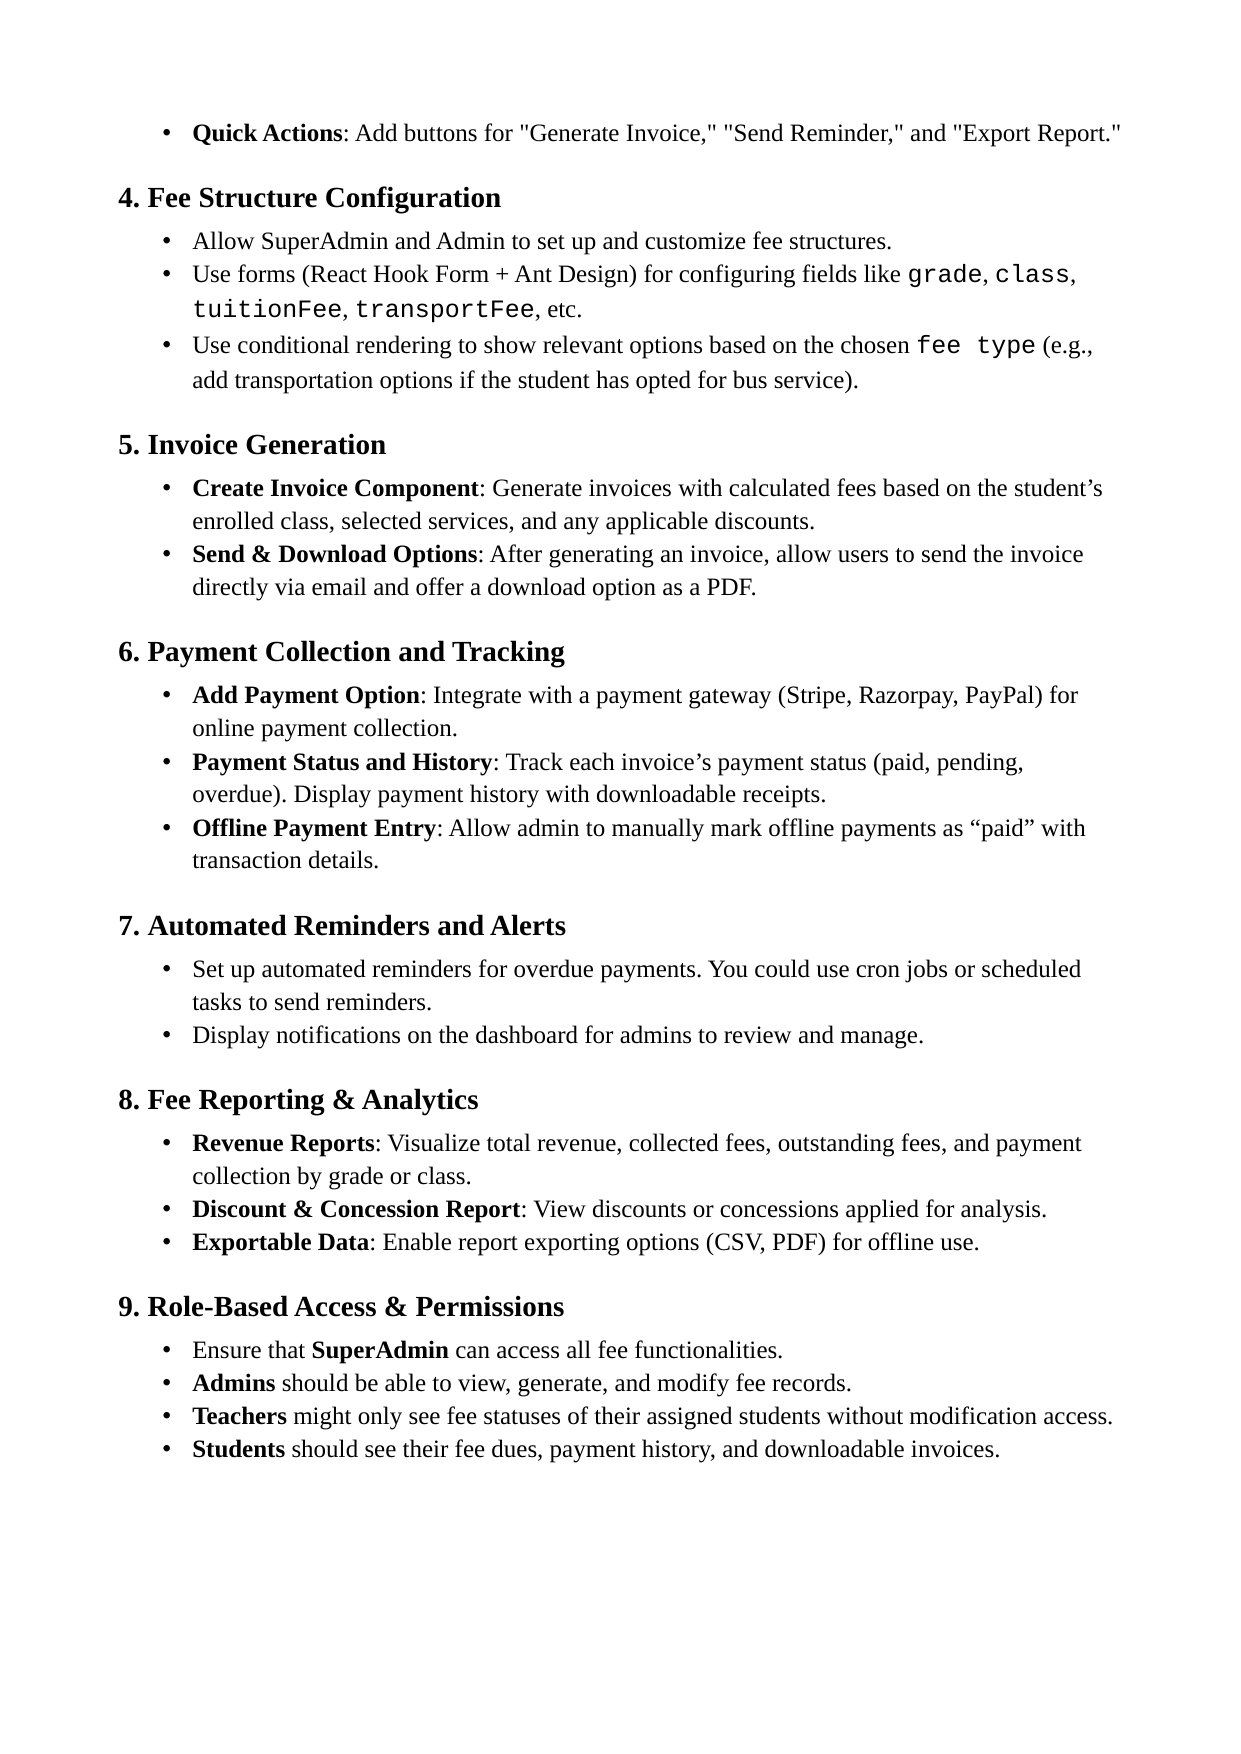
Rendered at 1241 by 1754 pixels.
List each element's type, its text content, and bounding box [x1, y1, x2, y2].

list Use conditional rendering to show relevant options based on the chosen fee type (e.g., add transportation options if the student has opted for bus service). [162, 330, 1122, 394]
list Quick Actions: Add buttons for "Generate Invoice," "Send Reminder," and "Export Report." [162, 118, 1122, 147]
subtitle 9. Role-Based Access & Permissions [118, 1289, 1122, 1323]
list Use forms (React Hook Form + Ant Design) for configuring fields like grade, class, tuitionFee, transportFee, etc. [162, 259, 1122, 325]
subtitle 7. Automated Reminders and Alerts [118, 908, 1122, 941]
subtitle 5. Invoice Generation [118, 427, 1122, 461]
subtitle 6. Payment Collection and Tracking [118, 634, 1122, 668]
list Create Invoice Component: Generate invoices with calculated fees based on the student’s enrolled class, selected services, and any applicable discounts. [162, 473, 1122, 535]
list Display notifications on the dashboard for admins to review and manage. [162, 1020, 1122, 1049]
list Ensure that SuperAdmin can access all fee functionalities. [162, 1335, 1122, 1364]
subtitle 8. Fee Reporting & Analytics [118, 1082, 1122, 1116]
list Admins should be able to view, generate, and modify fee records. [162, 1368, 1122, 1397]
list Payment Status and History: Track each invoice’s payment status (paid, pending, overdue). Display payment history with downloadable receipts. [162, 747, 1122, 808]
list Add Payment Option: Integrate with a payment gateway (Stripe, Razorpay, PayPal) for online payment collection. [162, 681, 1122, 742]
list Discount & Concession Report: View discounts or concessions applied for analysis. [162, 1194, 1122, 1223]
subtitle 4. Fee Structure Configuration [118, 180, 1122, 214]
list Offline Payment Entry: Allow admin to manually mark offline payments as “paid” with transaction details. [162, 813, 1122, 874]
list Allow SuperAdmin and Admin to set up and customize fee structures. [162, 226, 1122, 255]
list Revenue Reports: Visualize total revenue, collected fees, outstanding fees, and payment collection by grade or class. [162, 1128, 1122, 1190]
list Teachers might only see fee statuses of their assigned students without modification access. [162, 1401, 1122, 1430]
list Exportable Data: Enable report exporting options (CSV, PDF) for offline use. [162, 1227, 1122, 1256]
list Set up automated reminders for overdue payments. You could use cron jobs or scheduled tasks to send reminders. [162, 954, 1122, 1016]
list Students should see their fee dues, payment history, and downloadable invoices. [162, 1434, 1122, 1463]
list Send & Download Options: After generating an invoice, allow users to send the invoice directly via email and offer a download option as a PDF. [162, 539, 1122, 601]
